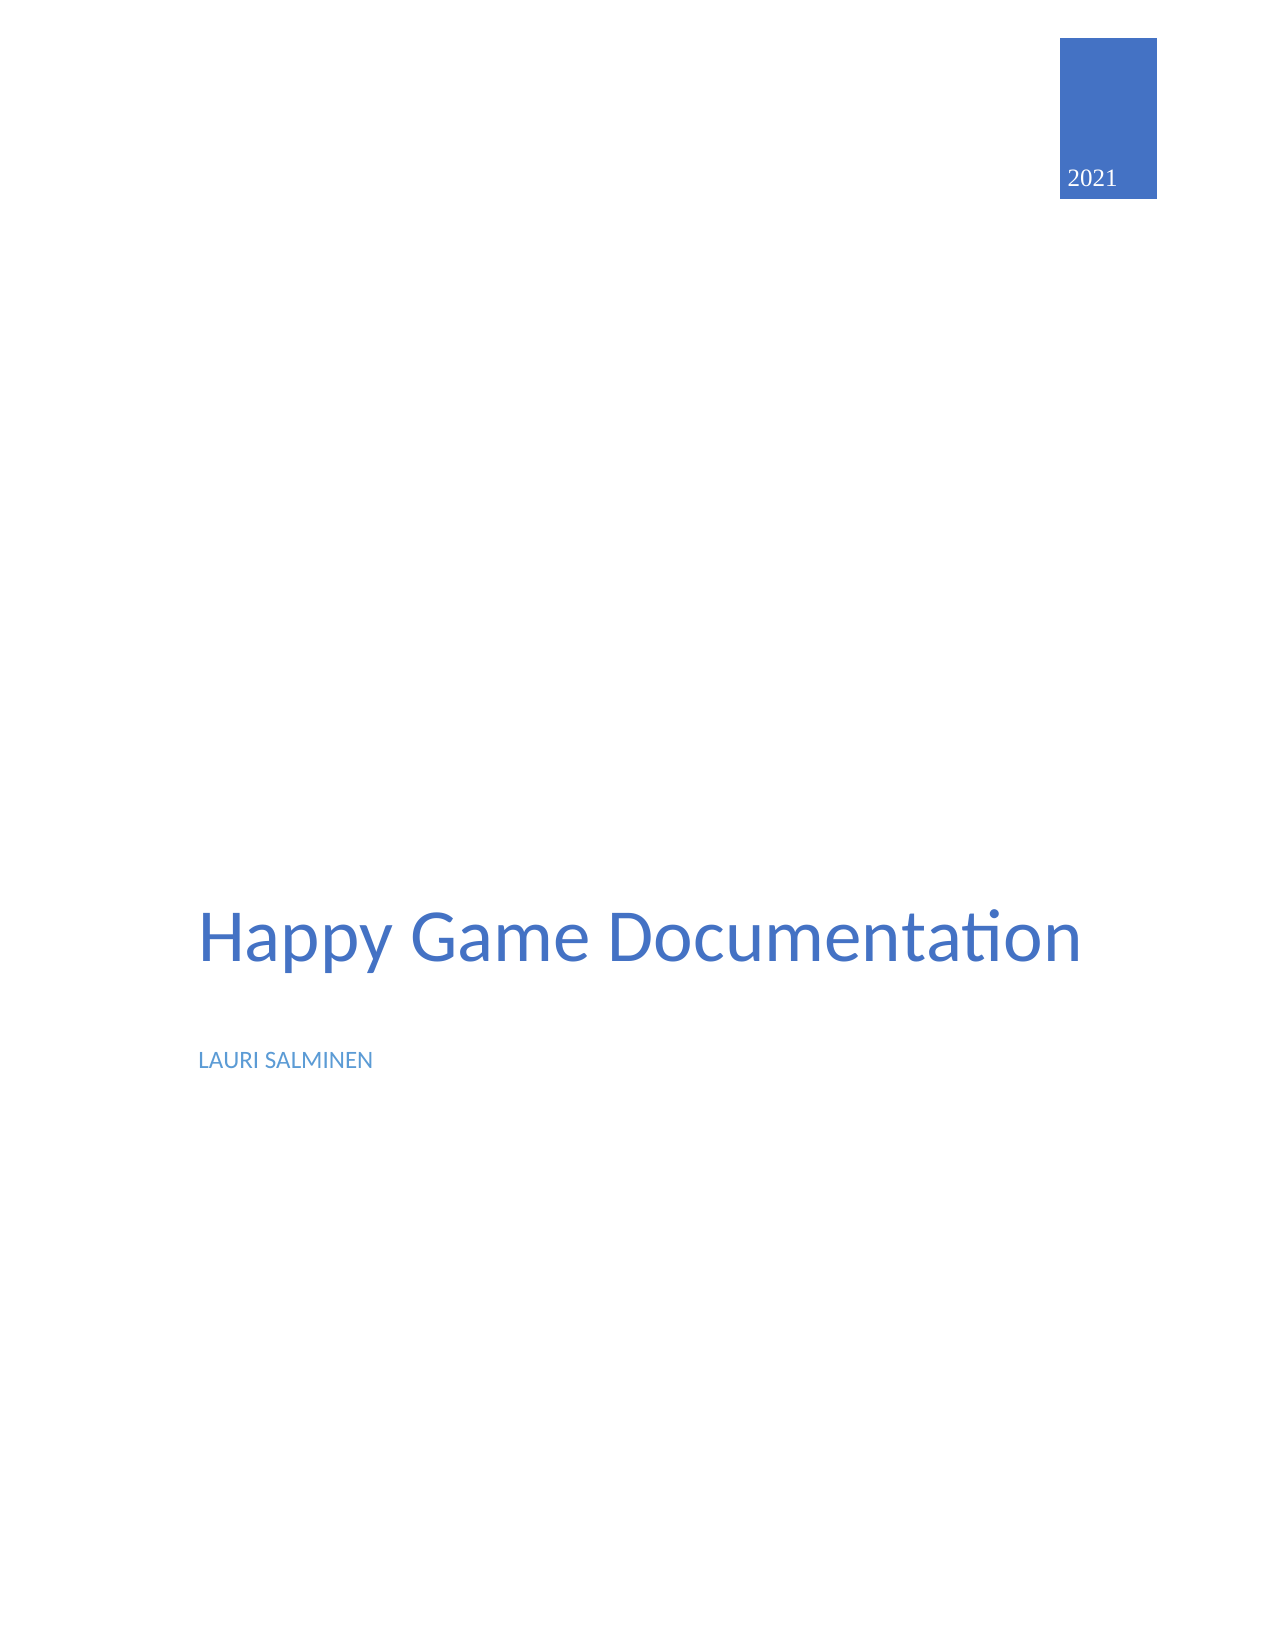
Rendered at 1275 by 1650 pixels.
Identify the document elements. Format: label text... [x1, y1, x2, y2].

text lauri salminen [198, 1044, 1092, 1072]
text Happy Game Documentation [198, 895, 1092, 978]
